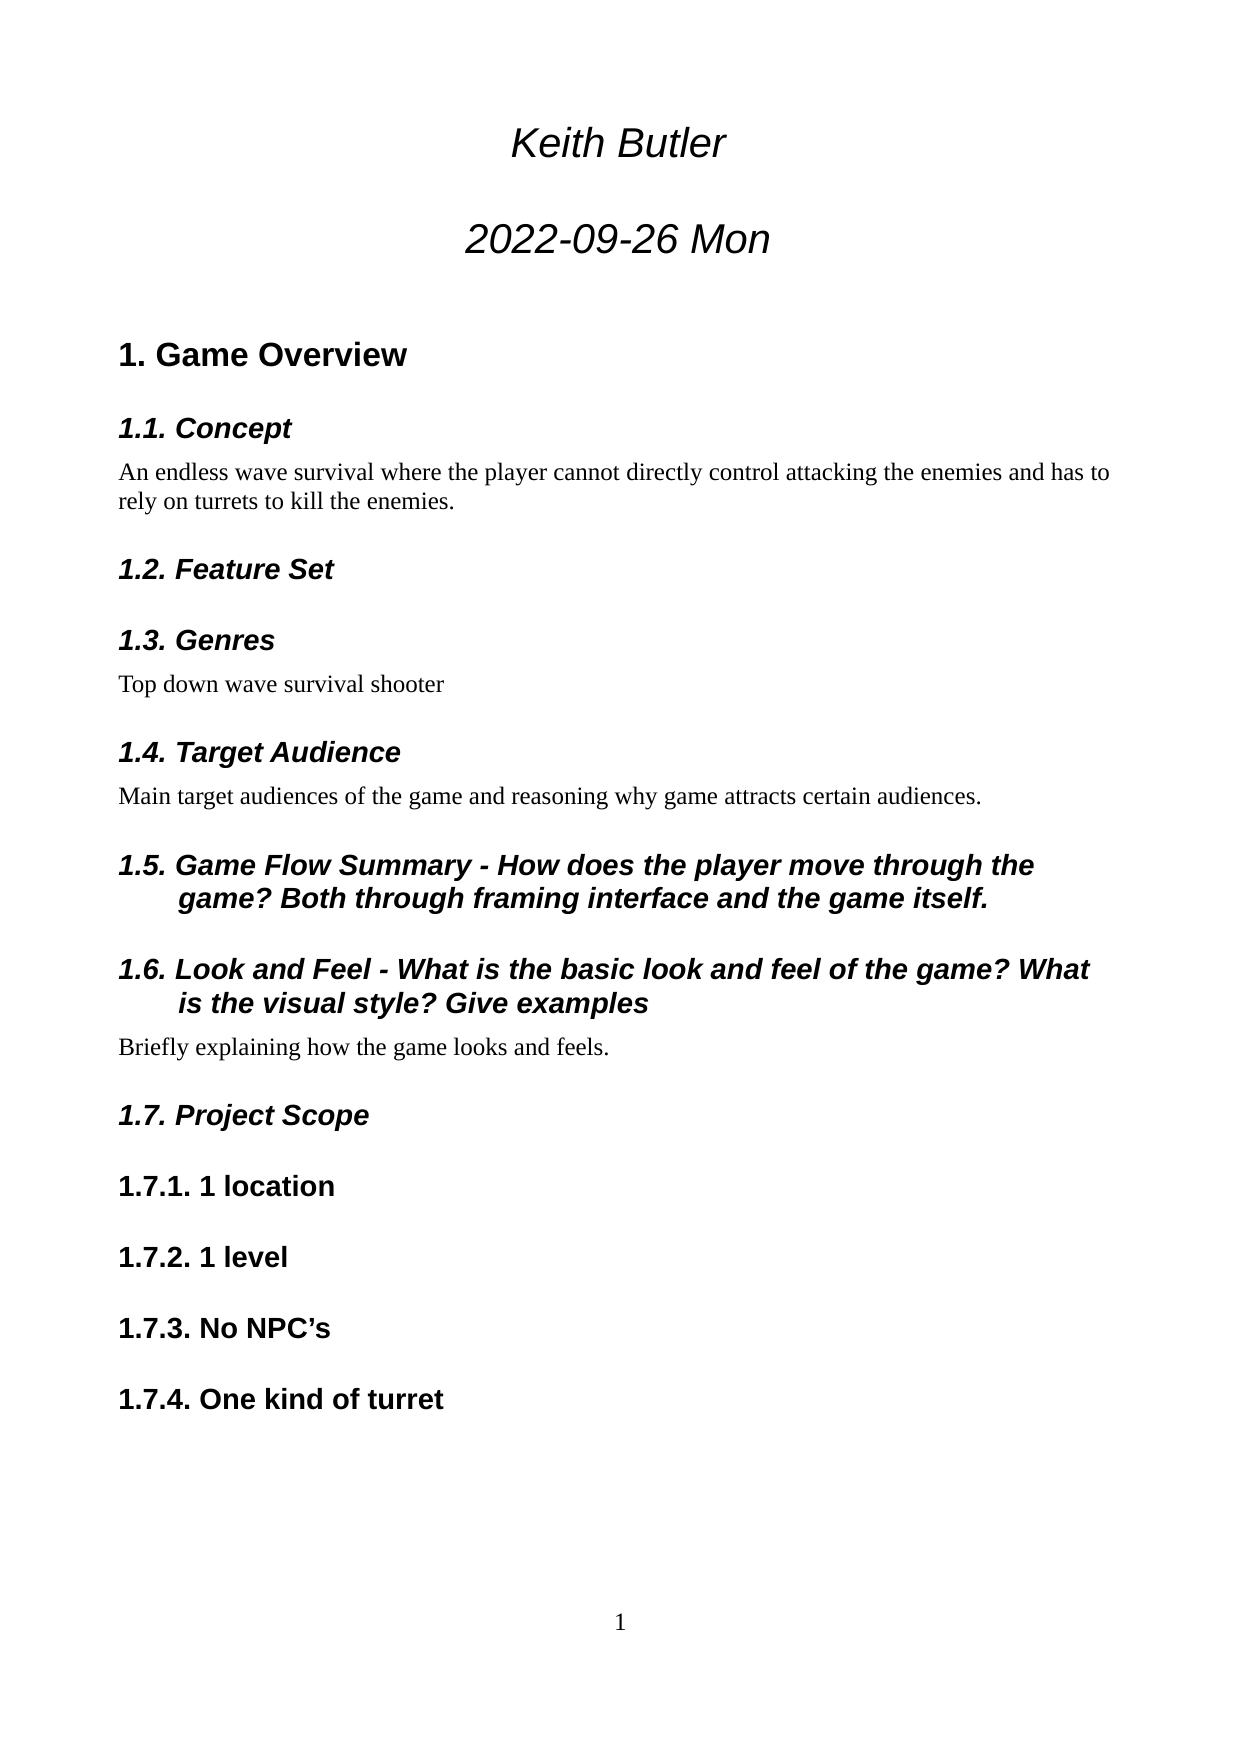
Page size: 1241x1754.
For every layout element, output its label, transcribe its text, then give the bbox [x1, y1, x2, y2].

subtitle Genres [118, 623, 1122, 657]
text Briefly explaining how the game looks and feels. [118, 1032, 1122, 1061]
subtitle Keith Butler [118, 118, 1122, 166]
text Main target audiences of the game and reasoning why game attracts certain audiences. [118, 781, 1122, 810]
subtitle Game Flow Summary - How does the player move through the game? Both through framing interface and the game itself. [118, 848, 1122, 915]
subtitle Project Scope [118, 1098, 1122, 1132]
subtitle Target Audience [118, 735, 1122, 769]
text An endless wave survival where the player cannot directly control attacking the enemies and has to rely on turrets to kill the enemies. [118, 457, 1122, 514]
subtitle Look and Feel - What is the basic look and feel of the game? What is the visual style? Give examples [118, 952, 1122, 1019]
subtitle Game Overview [118, 335, 1122, 373]
subtitle Feature Set [118, 552, 1122, 586]
subtitle 1 location [118, 1169, 1122, 1203]
subtitle Concept [118, 411, 1122, 444]
text Top down wave survival shooter [118, 669, 1122, 698]
subtitle One kind of turret [118, 1382, 1122, 1416]
subtitle No NPC’s [118, 1311, 1122, 1345]
subtitle 2022-09-26 Mon [118, 214, 1122, 262]
subtitle 1 level [118, 1240, 1122, 1274]
